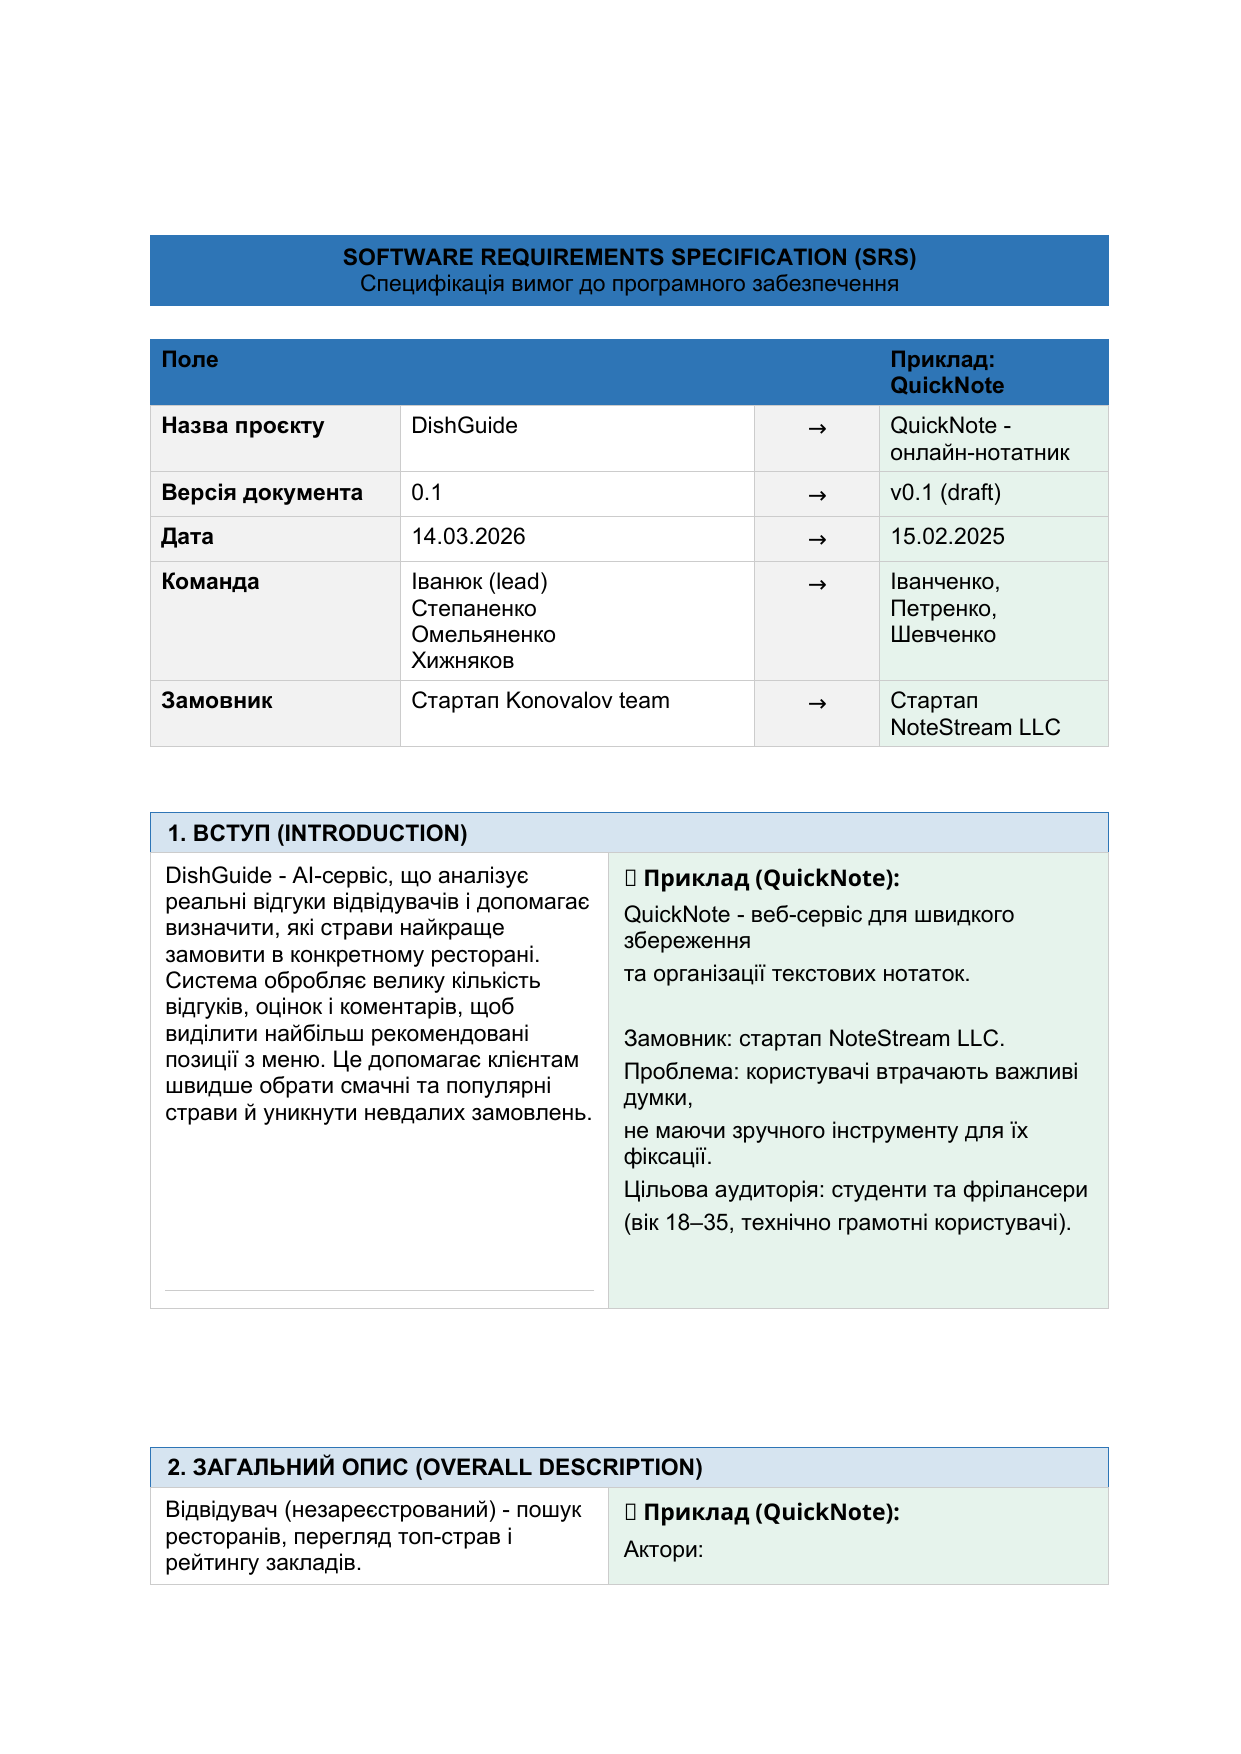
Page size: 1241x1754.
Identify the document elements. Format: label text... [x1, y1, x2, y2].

table_cell Стартап NoteStream LLC [880, 681, 1108, 746]
table_cell → [755, 517, 879, 561]
table_cell 14.03.2026 [401, 517, 754, 561]
table_cell → [755, 681, 879, 746]
table_cell Команда [151, 562, 400, 680]
table_cell ✅ Приклад (QuickNote): Актори: [609, 1488, 1108, 1584]
table_cell Замовник [151, 681, 400, 746]
table_cell → [755, 406, 879, 471]
table_header [755, 340, 879, 405]
table_cell Відвідувач (незареєстрований) - пошук ресторанів, перегляд топ-страв і рейтингу закладів. [151, 1488, 608, 1584]
table_cell 0.1 [401, 472, 754, 516]
table_header SOFTWARE REQUIREMENTS SPECIFICATION (SRS) Специфікація вимог до програмного забезпечення [151, 236, 1108, 305]
table_header [401, 340, 754, 405]
table_header 2. ЗАГАЛЬНИЙ ОПИС (OVERALL DESCRIPTION) [151, 1448, 1108, 1487]
table_cell ✅ Приклад (QuickNote): QuickNote - веб-сервіс для швидкого збереження та організації текстових нотаток. Замовник: стартап NoteStream LLC. Проблема: користувачі втрачають важливі думки, не маючи зручного інструменту для їх фіксації. Цільова аудиторія: студенти та фрілансери (вік 18–35, технічно грамотні користувачі). [609, 853, 1108, 1308]
table_cell Назва проєкту [151, 406, 400, 471]
table_cell v0.1 (draft) [880, 472, 1108, 516]
table_cell DishGuide [401, 406, 754, 471]
table_cell → [755, 562, 879, 680]
table_cell → [755, 472, 879, 516]
table_cell DishGuide - AI-сервіс, що аналізує реальні відгуки відвідувачів і допомагає визначити, які страви найкраще замовити в конкретному ресторані. Система обробляє велику кількість відгуків, оцінок і коментарів, щоб виділити найбільш рекомендовані позиції з меню. Це допомагає клієнтам швидше обрати смачні та популярні страви й уникнути невдалих замовлень. [151, 853, 608, 1308]
table_header Приклад: QuickNote [880, 340, 1108, 405]
table_header 1. ВСТУП (INTRODUCTION) [151, 813, 1108, 852]
table_cell Версія документа [151, 472, 400, 516]
table_header Поле [151, 340, 400, 405]
table_cell Іванченко, Петренко, Шевченко [880, 562, 1108, 680]
table_cell Дата [151, 517, 400, 561]
table_cell Стартап Konovalov team [401, 681, 754, 746]
table_cell 15.02.2025 [880, 517, 1108, 561]
table_cell QuickNote - онлайн-нотатник [880, 406, 1108, 471]
table_cell Іванюк (lead) Степаненко Омельяненко Хижняков [401, 562, 754, 680]
